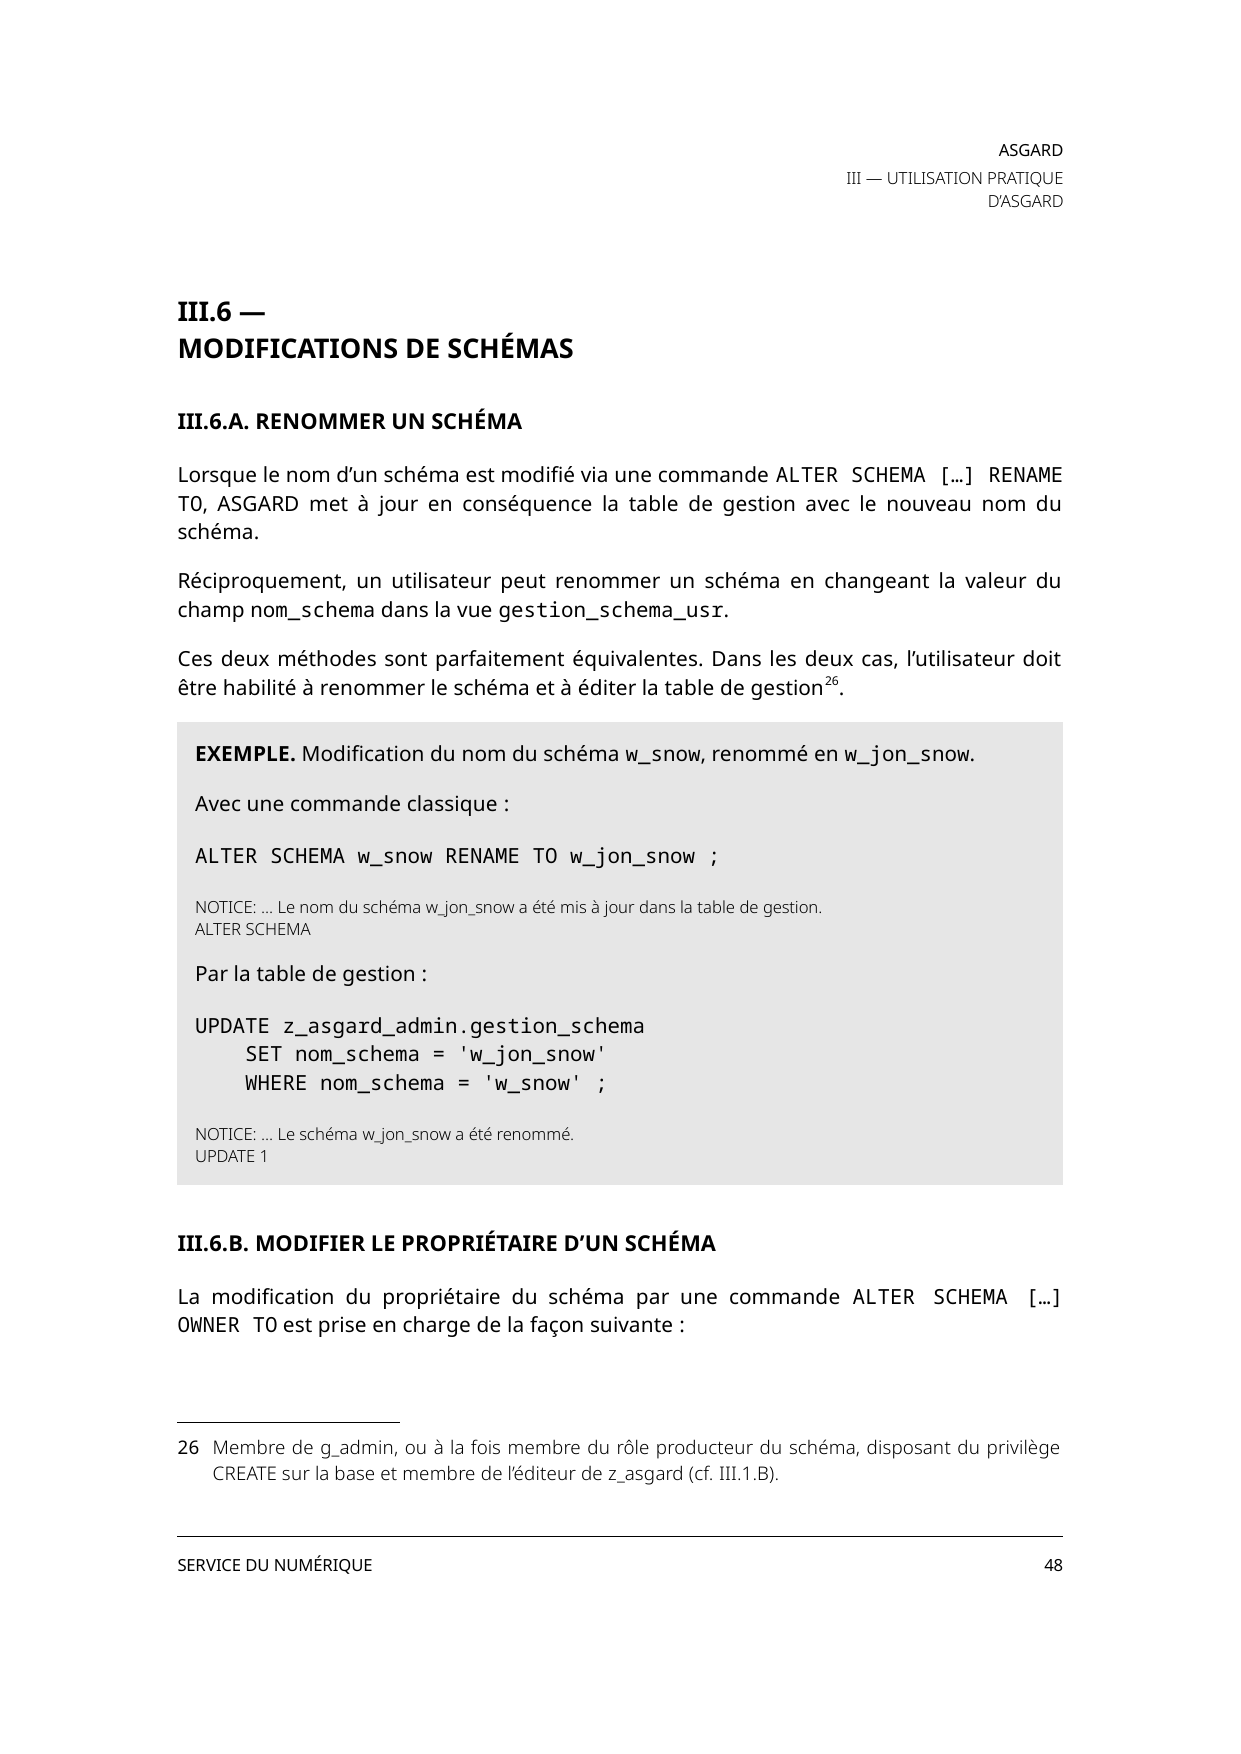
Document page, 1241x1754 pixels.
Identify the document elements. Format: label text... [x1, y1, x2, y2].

text WHERE nom_schema = 'w_snow' ; [177, 1068, 1063, 1096]
text SET nom_schema = 'w_jon_snow' [177, 1039, 1063, 1068]
text ALTER SCHEMA [177, 918, 1063, 941]
text Exemple. Modification du nom du schéma w_snow, renommé en w_jon_snow. [177, 722, 1063, 768]
text La modification du propriétaire du schéma par une commande ALTER SCHEMA […] OWNER TO est prise en charge de la façon suivante : [177, 1282, 1063, 1339]
text Membre de g_admin, ou à la fois membre du rôle producteur du schéma, disposant du privilège CREATE sur la base et membre de l’éditeur de z_asgard (cf. III.1.B). [177, 1434, 1063, 1486]
text ALTER SCHEMA w_snow RENAME TO w_jon_snow ; [177, 823, 1063, 869]
text UPDATE 1 [177, 1145, 1063, 1185]
text Réciproquement, un utilisateur peut renommer un schéma en changeant la valeur du champ nom_schema dans la vue gestion_schema_usr. [177, 566, 1063, 623]
text Avec une commande classique : [177, 771, 1063, 817]
subtitle Renommer un schéma [177, 400, 1063, 439]
text NOTICE: ... Le nom du schéma w_jon_snow a été mis à jour dans la table de gestion. [177, 878, 1063, 918]
text Lorsque le nom d’un schéma est modifié via une commande ALTER SCHEMA […] RENAME TO, ASGARD met à jour en conséquence la table de gestion avec le nouveau nom du schéma. [177, 460, 1063, 546]
subtitle Modifications de schémas [177, 286, 1063, 366]
text UPDATE z_asgard_admin.gestion_schema [177, 993, 1063, 1039]
text Par la table de gestion : [177, 941, 1063, 987]
subtitle Modifier le propriétaire d’un schéma [177, 1221, 1063, 1260]
text NOTICE: ... Le schéma w_jon_snow a été renommé. [177, 1105, 1063, 1145]
text Ces deux méthodes sont parfaitement équivalentes. Dans les deux cas, l’utilisateur doit être habilité à renommer le schéma et à éditer la table de gestion. [177, 644, 1063, 701]
